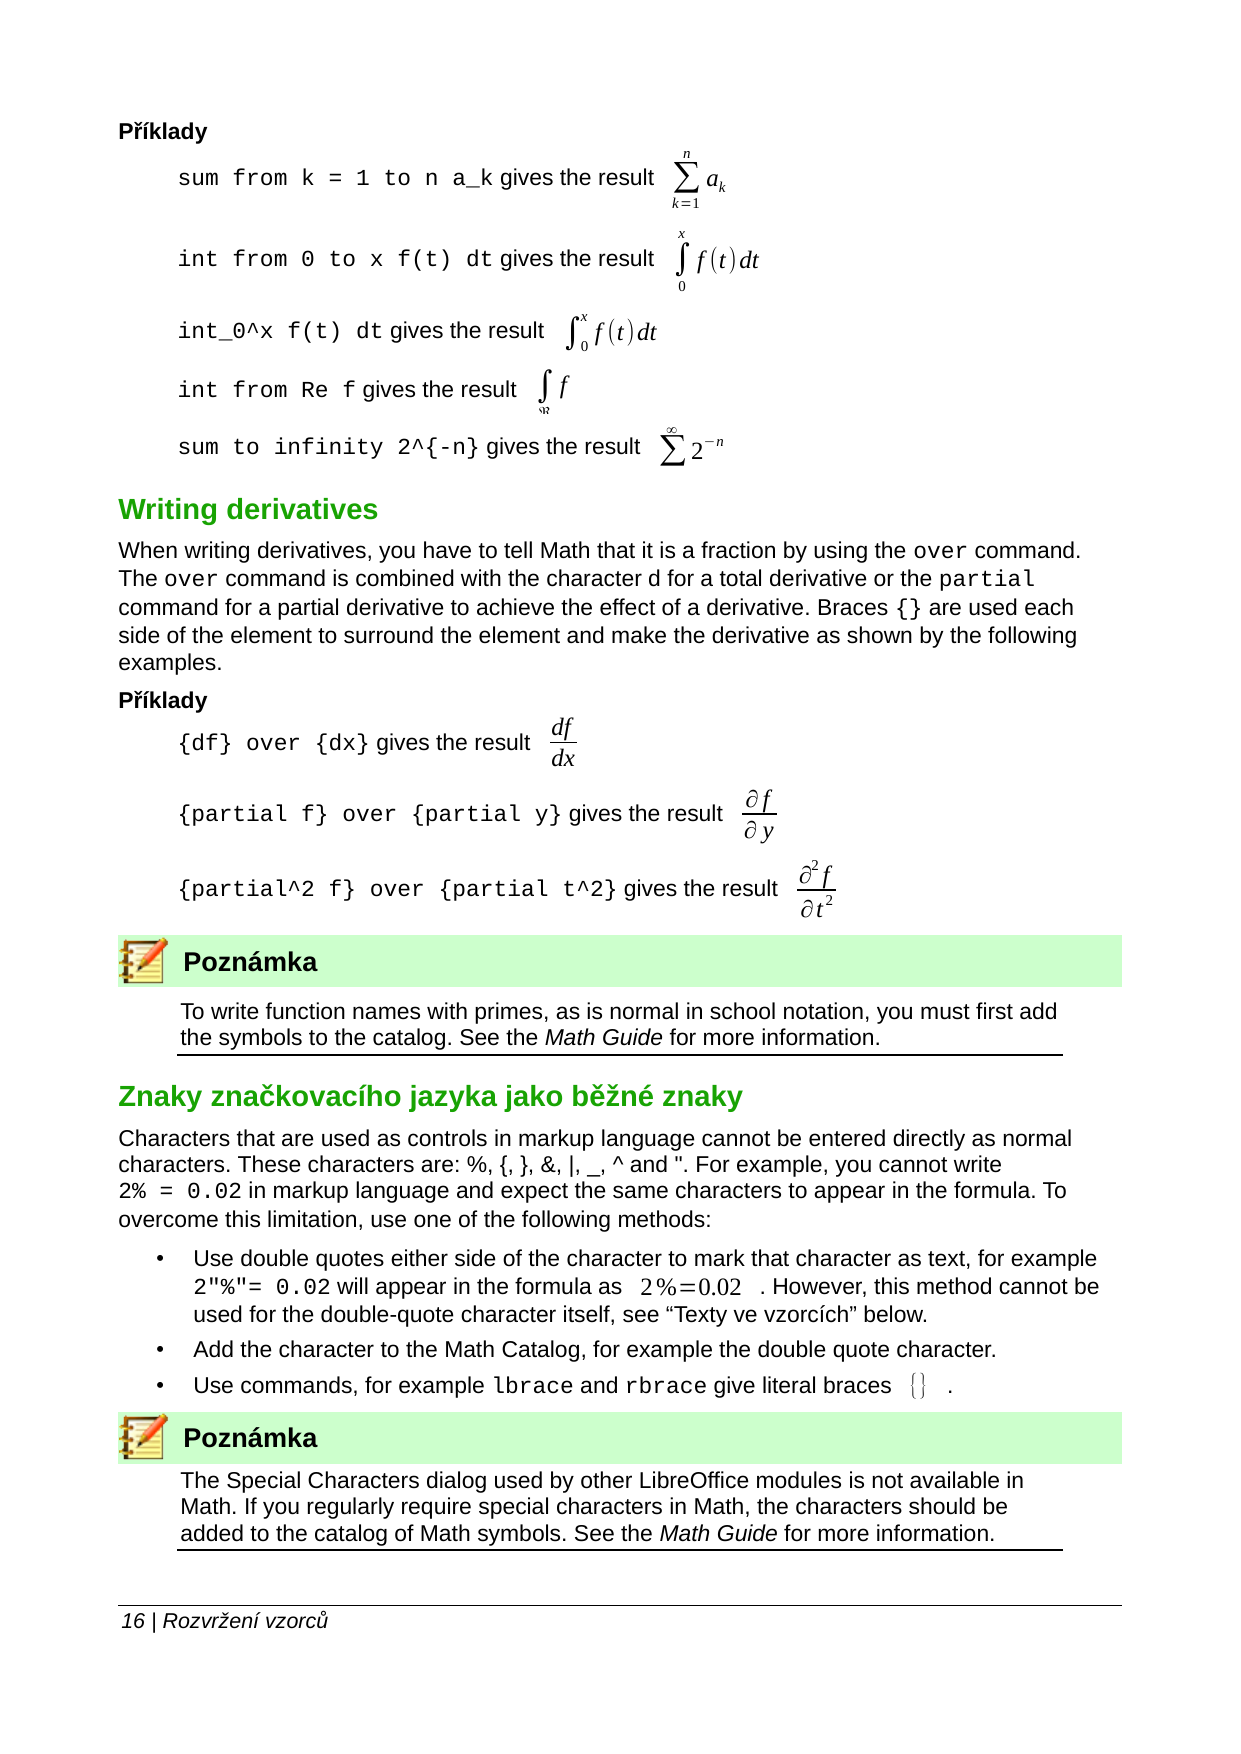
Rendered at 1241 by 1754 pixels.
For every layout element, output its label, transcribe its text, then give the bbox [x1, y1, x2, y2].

text int from 0 to x f(t) dt gives the result [177, 224, 1122, 295]
text {partial f} over {partial y} gives the result [177, 785, 1122, 844]
list Use commands, for example lbrace and rbrace give literal braces. [156, 1372, 1122, 1400]
text The Special Characters dialog used by other LibreOffice modules is not available in Math. If you regularly require special characters in Math, the characters should be added to the catalog of Math symbols. See the Math Guide for more information. [177, 1464, 1063, 1549]
text When writing derivatives, you have to tell Math that it is a fraction by using the over command. The over command is combined with the character d for a total derivative or the partial command for a partial derivative to achieve the effect of a derivative. Braces {} are used each side of the element to surround the element and make the derivative as shown by the following examples. [118, 537, 1122, 675]
text {partial^2 f} over {partial t^2} gives the result [177, 857, 1122, 923]
text sum from k = 1 to n a_k gives the result [177, 144, 1122, 212]
text int_0^x f(t) dt gives the result [177, 307, 1122, 355]
picture [119, 1412, 170, 1463]
text {df} over {dx} gives the result [177, 714, 1122, 773]
text sum to infinity 2^{-n} gives the result [177, 426, 1122, 468]
text Příklady [118, 687, 1122, 714]
subtitle Znaky značkovacího jazyka jako běžné znaky [118, 1079, 1122, 1113]
subtitle Poznámka [118, 1412, 1122, 1464]
text int from Re f gives the result [177, 367, 1122, 414]
subtitle Writing derivatives [118, 492, 1122, 525]
list Add the character to the Math Catalog, for example the double quote character. [156, 1336, 1122, 1363]
picture [119, 936, 170, 987]
list Use double quotes either side of the character to mark that character as text, for example 2"%"= 0.02 will appear in the formula as. However, this method cannot be used for the double-quote character itself, see “Text in formulas” below. [156, 1244, 1122, 1328]
subtitle Poznámka [118, 935, 1122, 987]
text Characters that are used as controls in markup language cannot be entered directly as normal characters. These characters are: %, {, }, &, |, _, ^ and ". For example, you cannot write 2% = 0.02 in markup language and expect the same characters to appear in the formula. To overcome this limitation, use one of the following methods: [118, 1125, 1122, 1232]
text To write function names with primes, as is normal in school notation, you must first add the symbols to the catalog. See the Math Guide for more information. [177, 995, 1063, 1054]
text Příklady [118, 118, 1122, 144]
